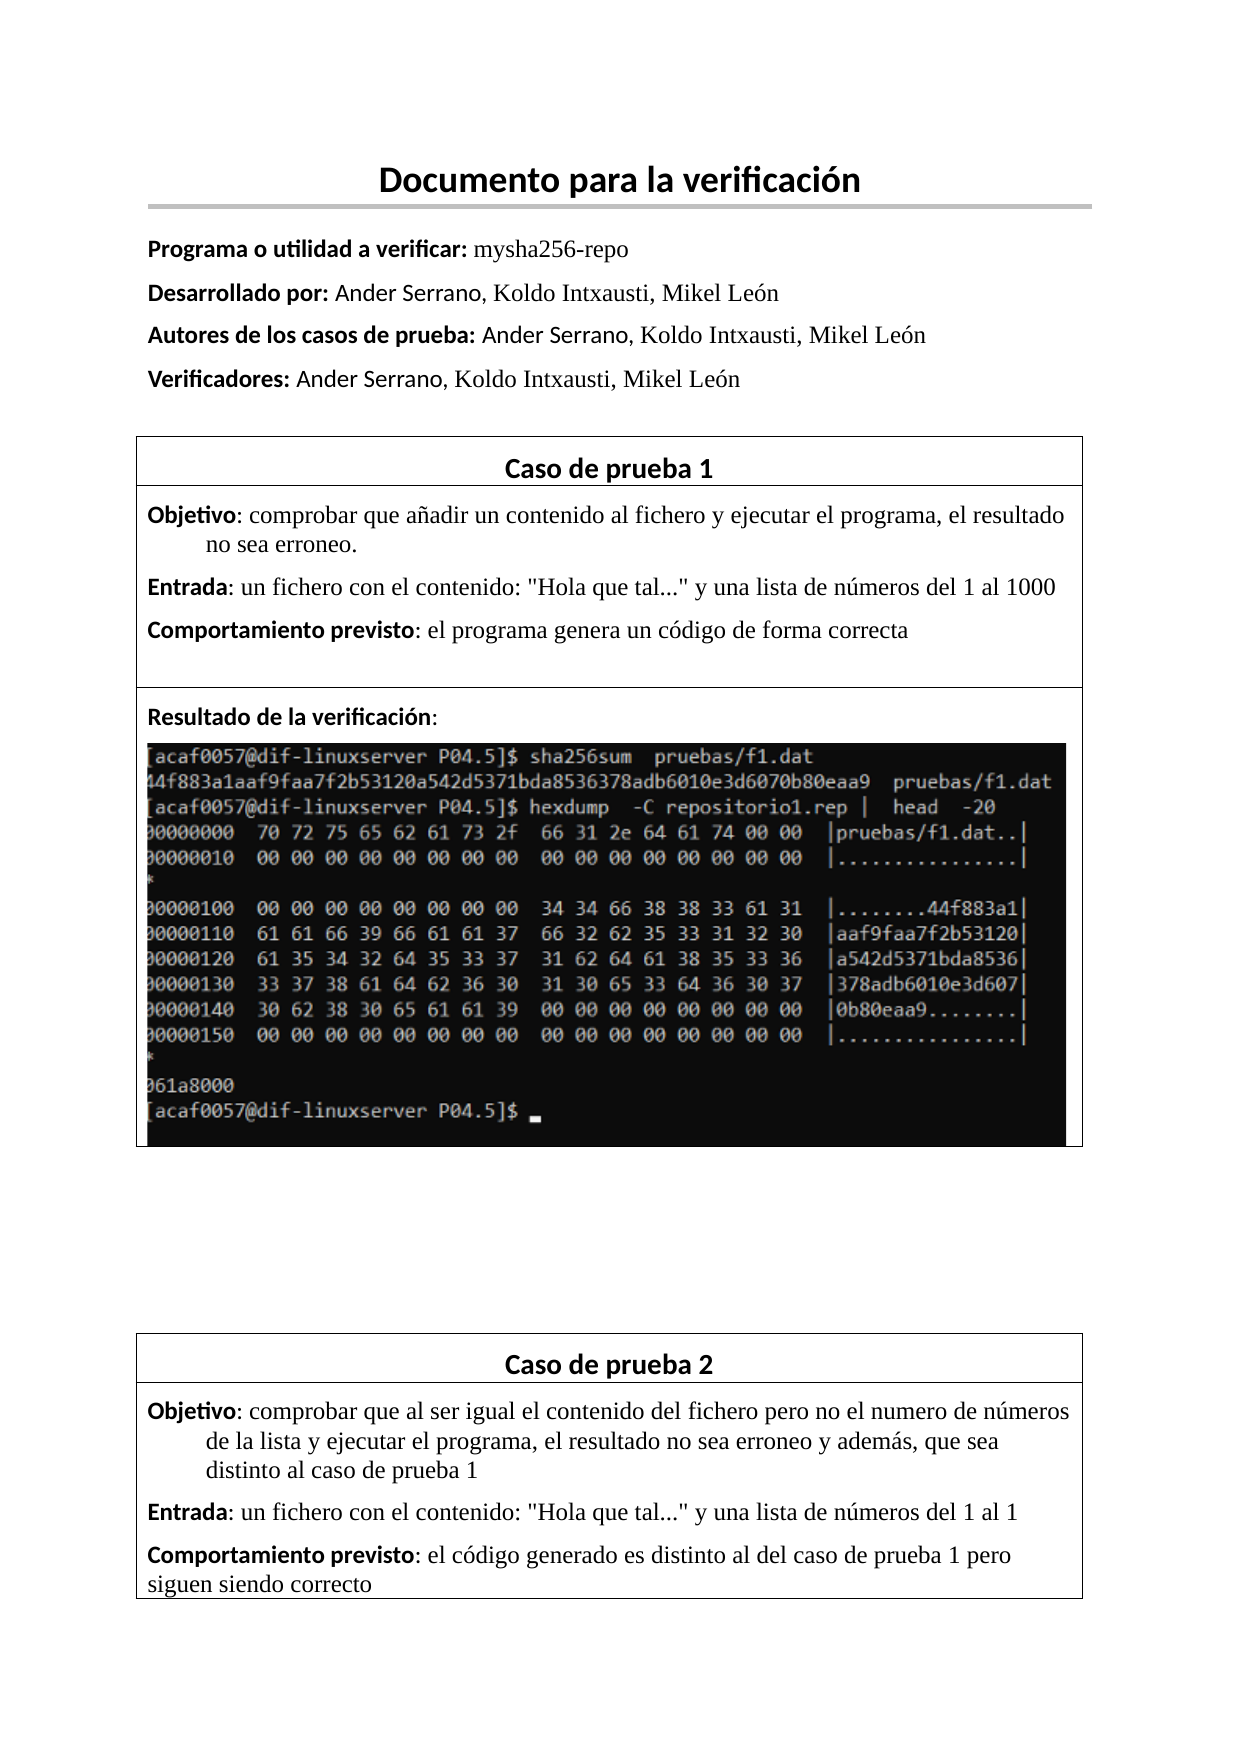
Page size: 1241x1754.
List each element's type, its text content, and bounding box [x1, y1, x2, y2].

table_cell Resultado de la verificación: [137, 688, 1082, 1146]
text Documento para la verificación [148, 156, 1092, 204]
text Verificadores: Ander Serrano, Koldo Intxausti, Mikel León [148, 363, 1092, 393]
text Autores de los casos de prueba: Ander Serrano, Koldo Intxausti, Mikel León [148, 320, 1092, 350]
table_cell Objetivo: comprobar que añadir un contenido al fichero y ejecutar el programa, el resultado no sea erroneo. Entrada: un fichero con el contenido: "Hola que tal..." y una lista de números del 1 al 1000 Comportamiento previsto: el programa genera un código de forma correcta [137, 486, 1082, 687]
table_cell Objetivo: comprobar que al ser igual el contenido del fichero pero no el numero de números de la lista y ejecutar el programa, el resultado no sea erroneo y además, que sea distinto al caso de prueba 1 Entrada: un fichero con el contenido: "Hola que tal..." y una lista de números del 1 al 1 Comportamiento previsto: el código generado es distinto al del caso de prueba 1 pero siguen siendo correcto [137, 1383, 1082, 1598]
text Programa o utilidad a verificar: mysha256-repo [148, 234, 1092, 264]
table_header Caso de prueba 1 [137, 437, 1082, 485]
table_header Caso de prueba 2 [137, 1334, 1082, 1382]
text Desarrollado por: Ander Serrano, Koldo Intxausti, Mikel León [148, 277, 1092, 307]
